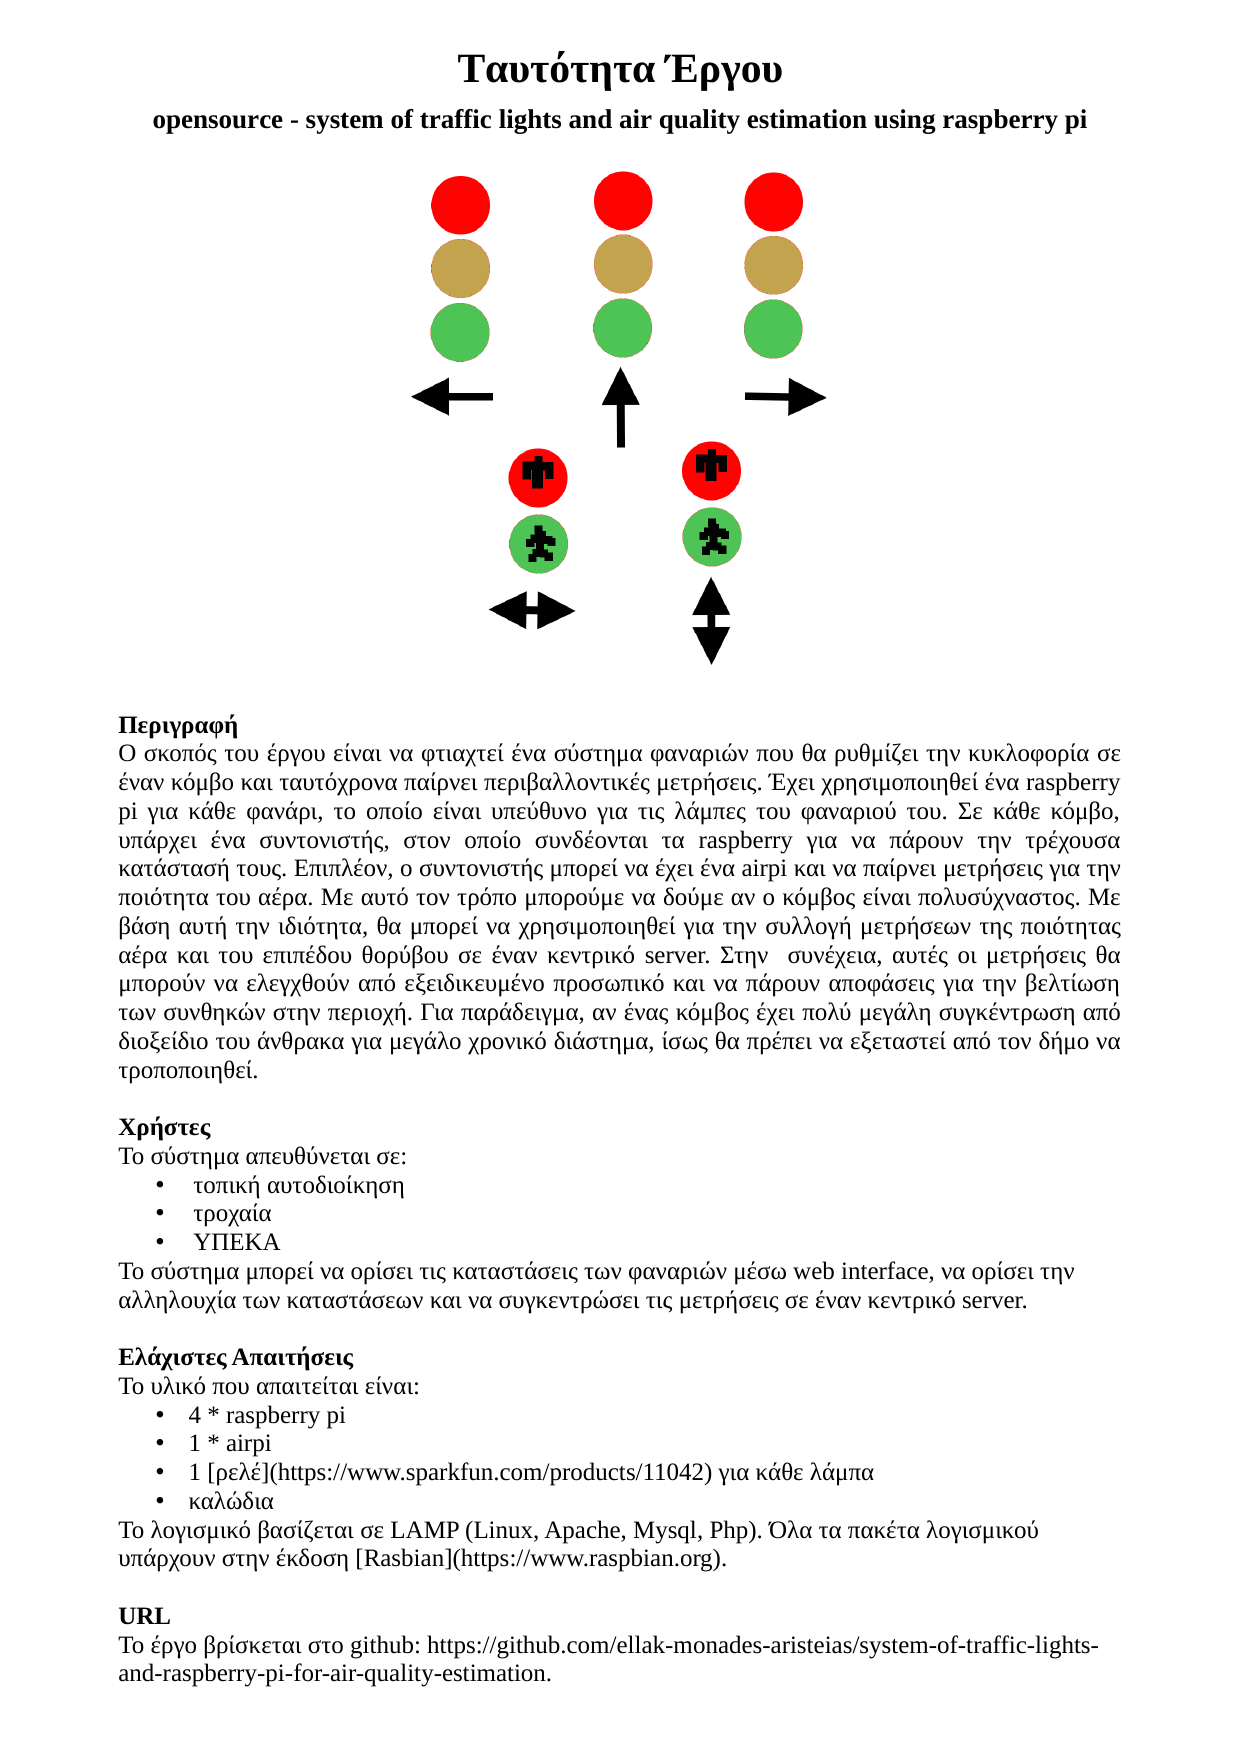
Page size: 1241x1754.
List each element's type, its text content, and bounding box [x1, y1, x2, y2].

list 1 [ρελέ](https://www.sparkfun.com/products/11042) για κάθε λάμπα [156, 1457, 1122, 1486]
text Περιγραφή [118, 710, 1122, 738]
list 4 * raspberry pi [156, 1400, 1122, 1428]
text opensource - system of traffic lights and air quality estimation using raspberry pi [118, 103, 1122, 134]
list καλώδια [156, 1486, 1122, 1515]
text Το έργο βρίσκεται στο github: https://github.com/ellak-monades-aristeias/system-of-traffic-lights-and-raspberry-pi-for-air-quality-estimation. [118, 1630, 1122, 1687]
title Ταυτότητα Έργου [118, 43, 1122, 91]
text Χρήστες [118, 1112, 1122, 1141]
text Το σύστημα απευθύνεται σε: [118, 1141, 1122, 1170]
text Το σύστημα μπορεί να ορίσει τις καταστάσεις των φαναριών μέσω web interface, να ορίσει την αλληλουχία των καταστάσεων και να συγκεντρώσει τις μετρήσεις σε έναν κεντρικό server. [118, 1256, 1122, 1313]
list τροχαία [156, 1198, 1122, 1227]
list 1 * airpi [156, 1428, 1122, 1457]
text URL [118, 1601, 1122, 1630]
text Το λογισμικό βασίζεται σε LAMP (Linux, Apache, Mysql, Php). Όλα τα πακέτα λογισμικού υπάρχουν στην έκδoση [Rasbian](https://www.raspbian.org). [118, 1515, 1122, 1572]
text Ο σκοπός του έργου είναι να φτιαχτεί ένα σύστημα φαναριών που θα ρυθμίζει την κυκλοφορία σε έναν κόμβο και ταυτόχρονα παίρνει περιβαλλοντικές μετρήσεις. Έχει χρησιμοποιηθεί ένα raspberry pi για κάθε φανάρι, το οποίο είναι υπεύθυνο για τις λάμπες του φαναριού του. Σε κάθε κόμβο, υπάρχει ένα συντονιστής, στον οποίο συνδέονται τα raspberry για να πάρουν την τρέχουσα κατάστασή τους. Επιπλέον, ο συντονιστής μπορεί να έχει ένα airpi και να παίρνει μετρήσεις για την ποιότητα του αέρα. Με αυτό τον τρόπο μπορούμε να δούμε αν ο κόμβος είναι πολυσύχναστος. Με βάση αυτή την ιδιότητα, θα μπορεί να χρησιμοποιηθεί για την συλλογή μετρήσεων της ποιότητας αέρα και του επιπέδου θορύβου σε έναν κεντρικό server. Στην συνέχεια, αυτές οι μετρήσεις θα μπορούν να ελεγχθούν από εξειδικευμένο προσωπικό και να πάρουν αποφάσεις για την βελτίωση των συνθηκών στην περιοχή. Για παράδειγμα, αν ένας κόμβος έχει πολύ μεγάλη συγκέντρωση από διοξείδιο του άνθρακα για μεγάλο χρονικό διάστημα, ίσως θα πρέπει να εξεταστεί από τον δήμο να τροποποιηθεί. [118, 738, 1122, 1083]
text Ελάχιστες Απαιτήσεις [118, 1342, 1122, 1371]
text Το υλικό που απαιτείται είναι: [118, 1371, 1122, 1400]
list ΥΠΕΚΑ [156, 1227, 1122, 1256]
list τοπική αυτοδιοίκηση [156, 1170, 1122, 1198]
picture [348, 134, 893, 679]
